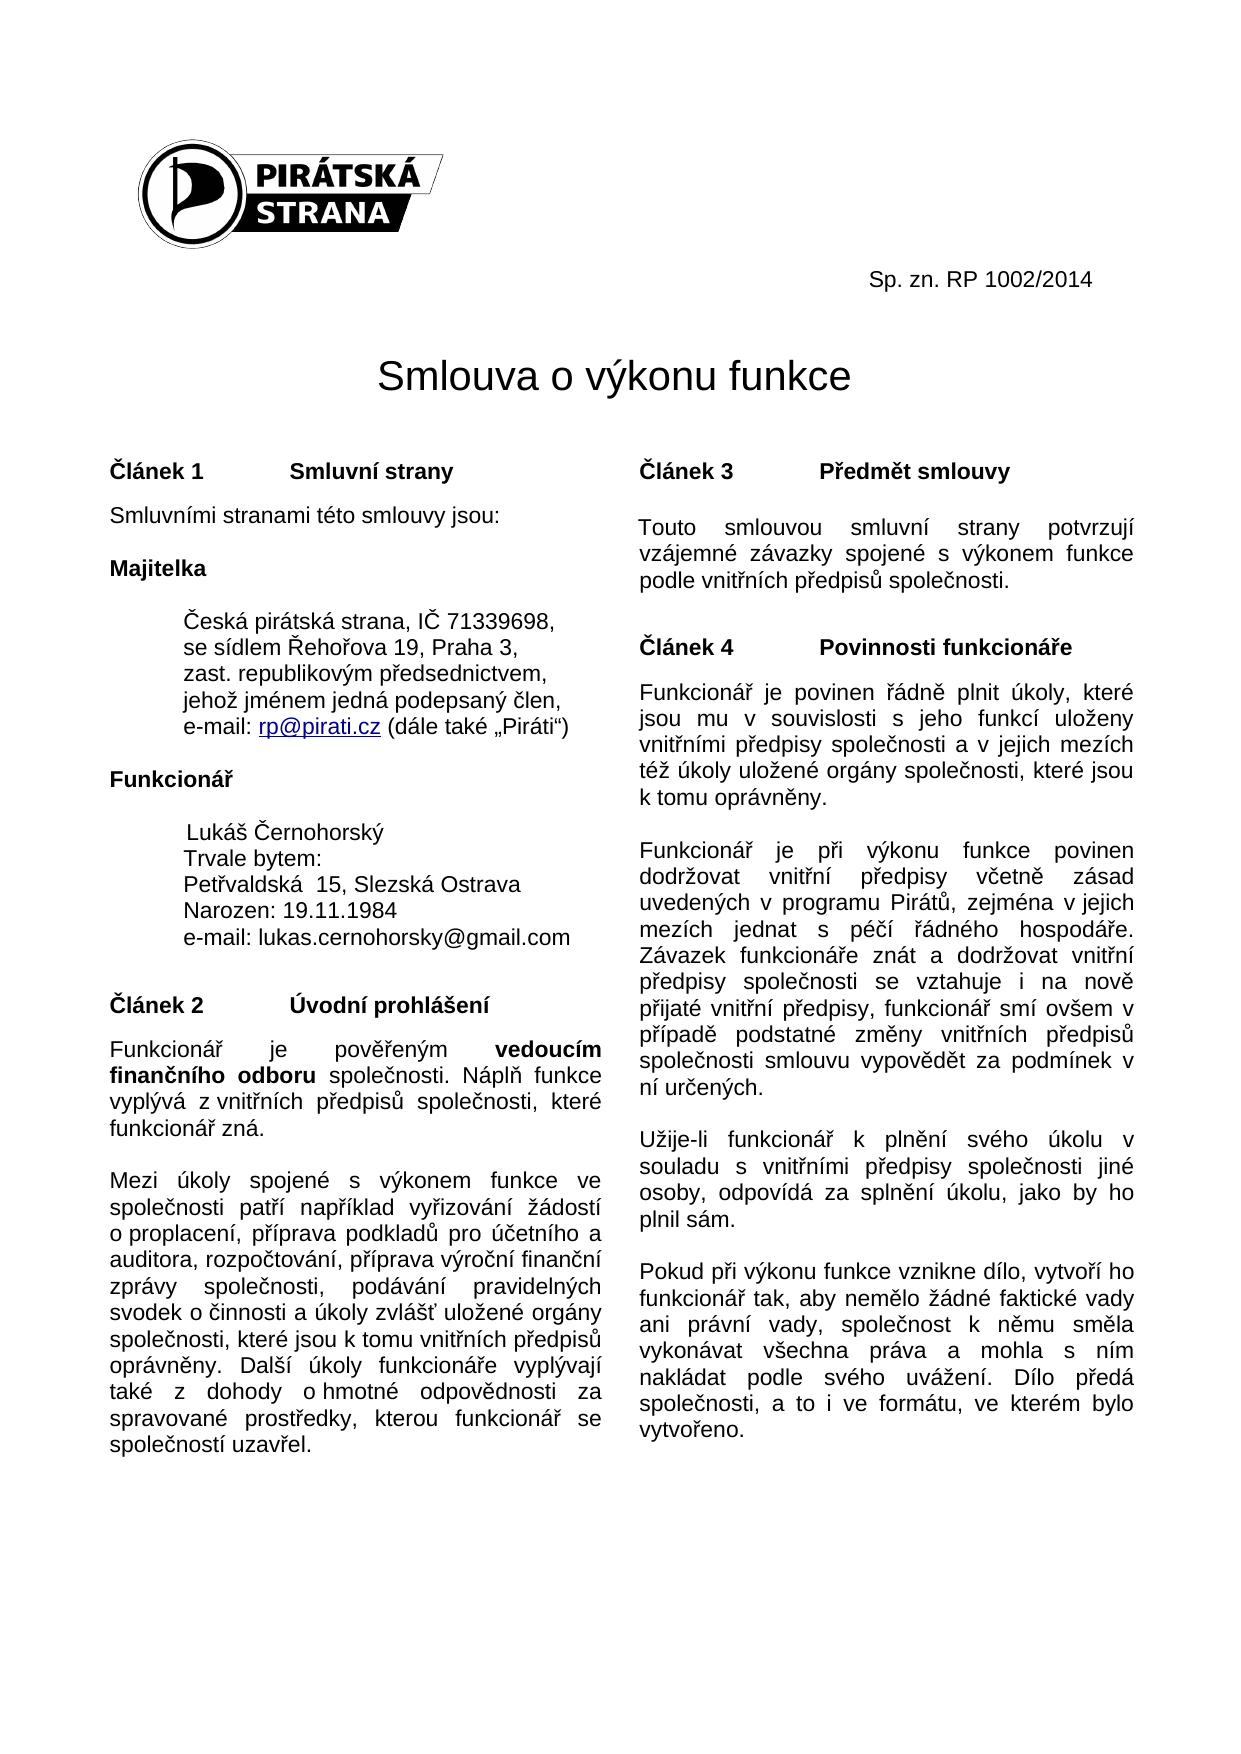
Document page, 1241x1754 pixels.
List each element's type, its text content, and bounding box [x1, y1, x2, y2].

text Narozen: 19.11.1984 [183, 897, 602, 924]
text Petřvaldská 15, Slezská Ostrava [183, 871, 602, 897]
text Smluvními stranami této smlouvy jsou: [109, 502, 602, 528]
text zast. republikovým předsednictvem, jehož jménem jedná podepsaný člen, [183, 660, 602, 713]
picture [123, 124, 458, 263]
text Pokud při výkonu funkce vznikne dílo, vytvoří ho funkcionář tak, aby nemělo žádné faktické vady ani právní vady, společnost k němu směla vykonávat všechna práva a mohla s ním nakládat podle svého uvážení. Dílo předá společnosti, a to i ve formátu, ve kterém bylo vytvořeno. [639, 1258, 1134, 1443]
text e-mail: rp@pirati.cz (dále také „Piráti“) [183, 713, 602, 739]
text Sp. zn. RP 1002/2014 [148, 266, 1093, 292]
text Funkcionář [109, 766, 602, 792]
subtitle Předmět smlouvy [639, 458, 1134, 484]
text Mezi úkoly spojené s výkonem funkce ve společnosti patří například vyřizování žádostí o proplacení, příprava podkladů pro účetního a auditora, rozpočtování, příprava výroční finanční zprávy společnosti, podávání pravidelných svodek o činnosti a úkoly zvlášť uložené orgány společnosti, které jsou k tomu vnitřních předpisů oprávněny. Další úkoly funkcionáře vyplývají také z dohody o hmotné odpovědnosti za spravo­vané prostředky, kterou funkcionář se spo­lečností uzavřel. [109, 1167, 602, 1457]
subtitle Smluvní strany [109, 458, 602, 484]
text Česká pirátská strana, IČ 71339698, se sídlem Řehořova 19, Praha 3, [183, 608, 602, 660]
text Funkcionář je při výkonu funkce povinen dodržovat vnitřní předpisy včetně zásad uvedených v programu Pirátů, zejména v jejich mezích jednat s péčí řádného hospodáře. Závazek funkcionáře znát a dodržovat vnitřní předpisy společnosti se vztahuje i na nově přijaté vnitřní předpisy, funkcionář smí ovšem v případě podstatné změny vnitřních předpisů společnosti smlouvu vypovědět za podmínek v ní určených. [639, 837, 1134, 1100]
subtitle Smlouva o výkonu funkce [148, 351, 1093, 399]
text Užije-li funkcionář k plnění svého úkolu v souladu s vnitřními předpisy společnosti jiné osoby, odpovídá za splnění úkolu, jako by ho plnil sám. [639, 1126, 1134, 1232]
text Majitelka [109, 555, 602, 581]
text Funkcionář je povinen řádně plnit úkoly, které jsou mu v souvislosti s jeho funkcí uloženy vnitřními předpisy společnosti a v jejich mezích též úkoly uložené orgány společnosti, které jsou k tomu oprávněny. [639, 678, 1134, 810]
subtitle Úvodní prohlášení [109, 992, 602, 1018]
subtitle Povinnosti funkcionáře [639, 634, 1134, 661]
text Trvale bytem: [183, 845, 602, 871]
text e-mail: lukas.cernohorsky@gmail.com [183, 924, 602, 950]
text Lukáš Černohorský [186, 818, 602, 845]
text Touto smlouvou smluvní strany potvrzují vzájemné závazky spojené s výkonem funkce podle vnitřních předpisů společnosti. [638, 514, 1134, 593]
text Funkcionář je pověřeným vedoucím finančního odboru společnosti. Náplň funkce vyplývá z vnitřních předpisů společnosti, které funkcionář zná. [109, 1036, 602, 1141]
